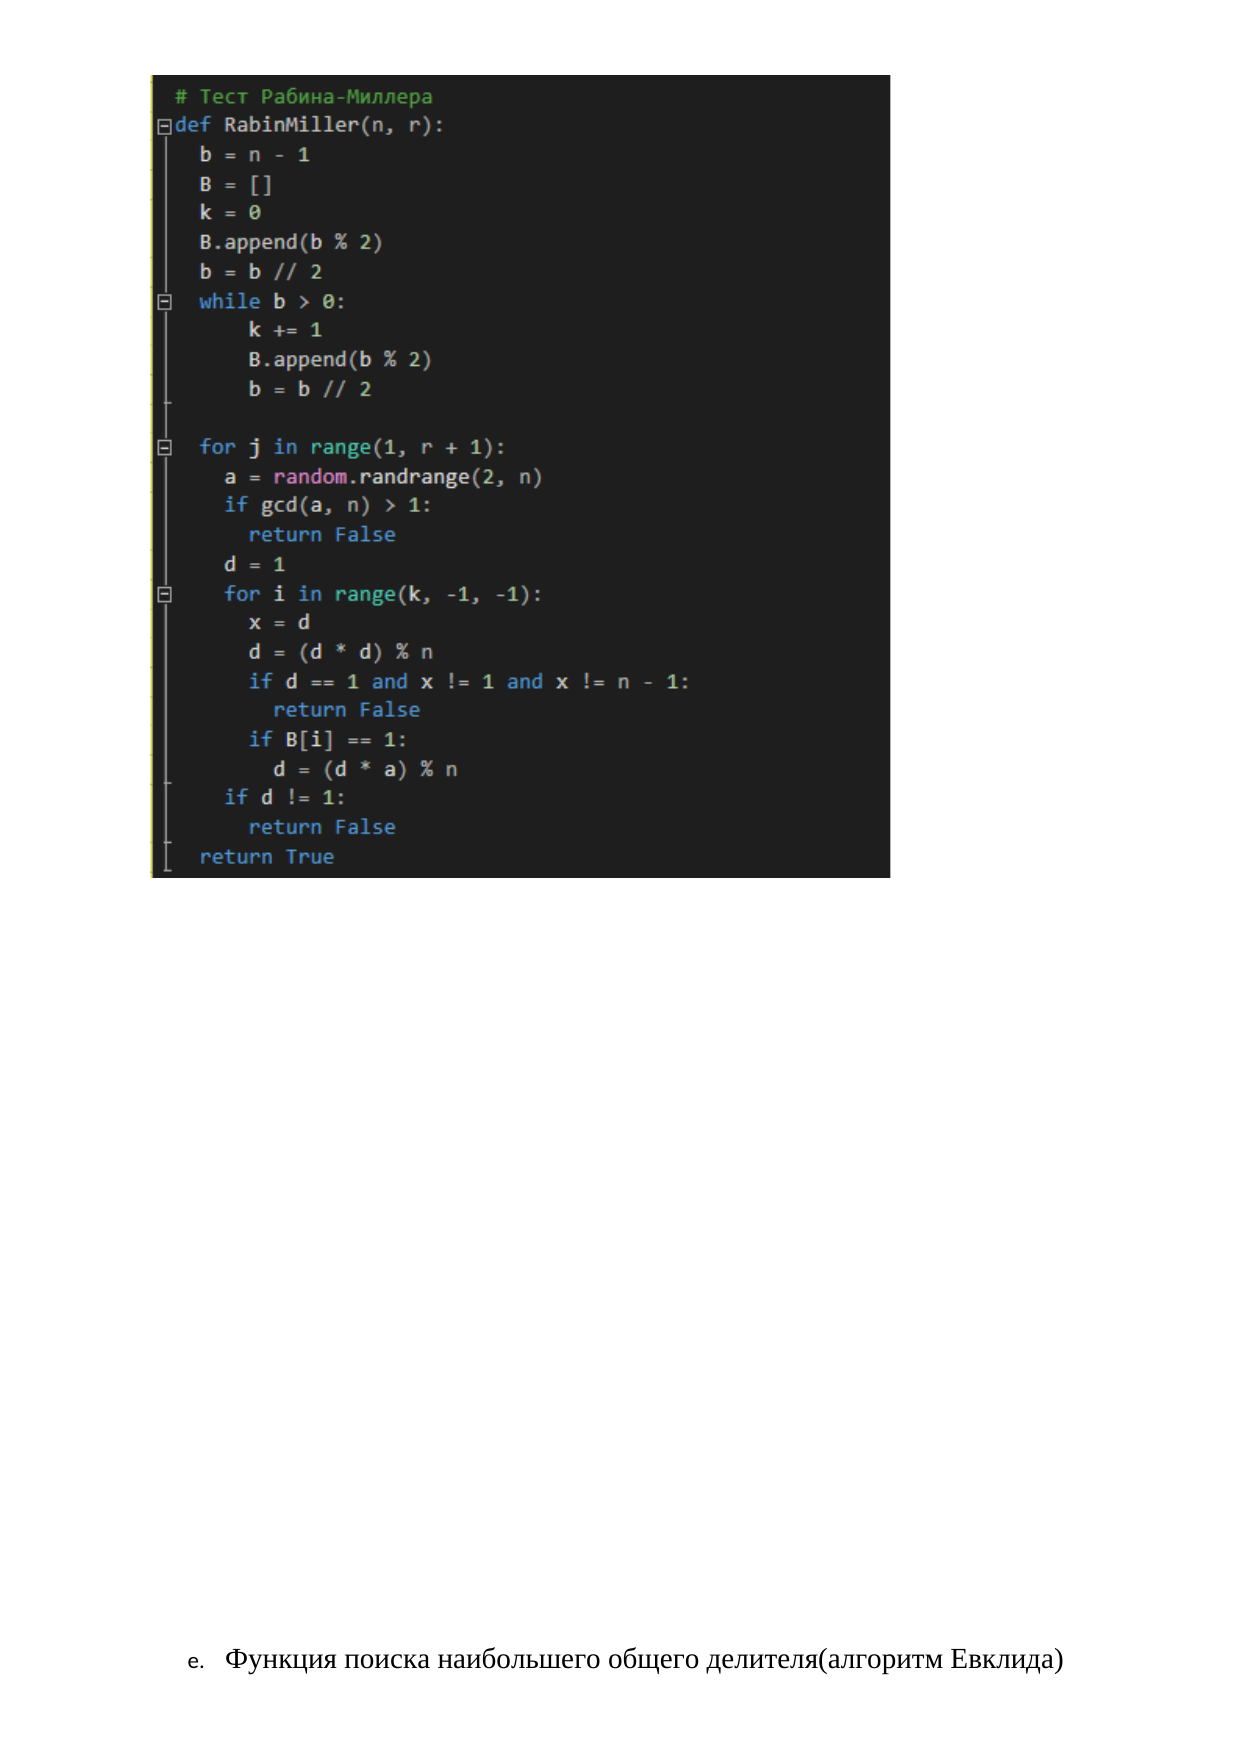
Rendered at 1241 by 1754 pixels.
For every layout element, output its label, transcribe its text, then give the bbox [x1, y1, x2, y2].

list Функция поиска наибольшего общего делителя(алгоритм Евклида) [187, 1642, 1165, 1675]
